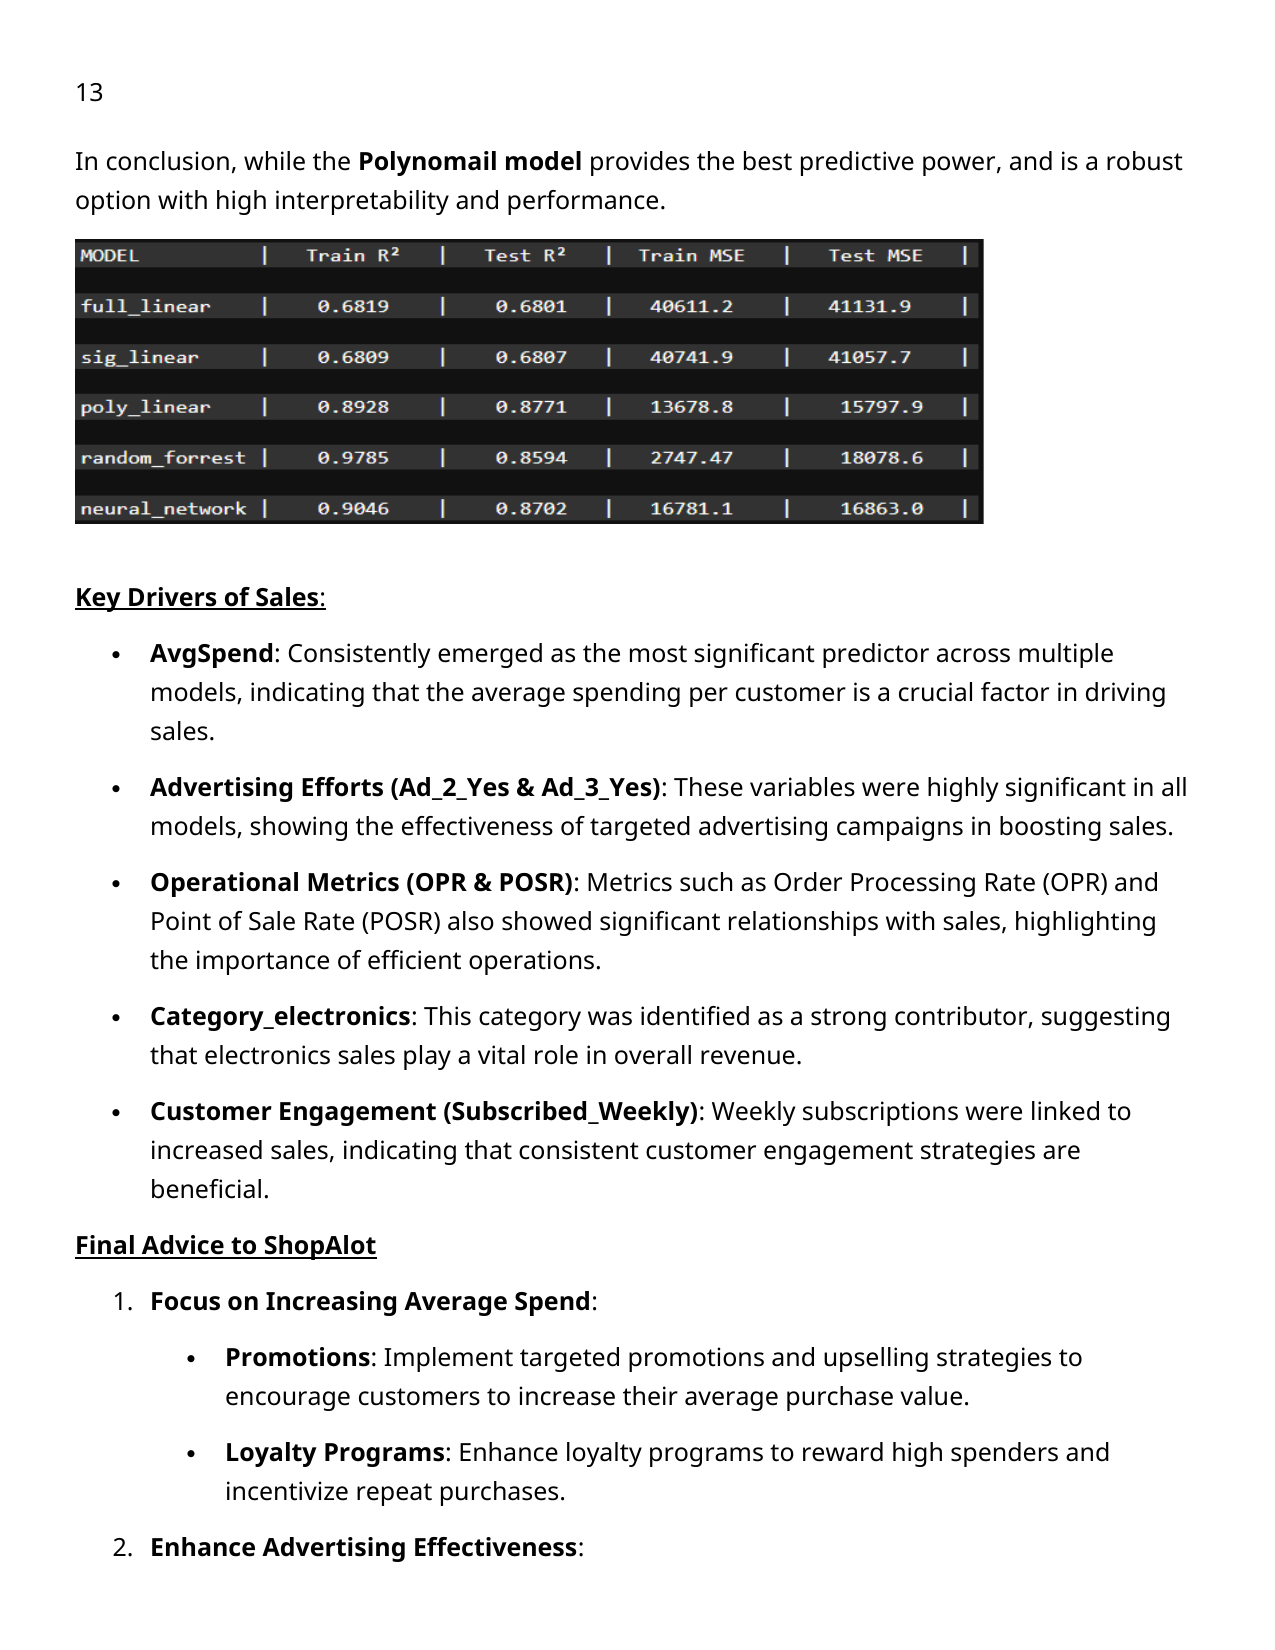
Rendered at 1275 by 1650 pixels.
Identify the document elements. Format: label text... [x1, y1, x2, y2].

text Key Drivers of Sales: [75, 579, 1200, 614]
text Final Advice to ShopAlot [75, 1228, 1200, 1262]
list Customer Engagement (Subscribed_Weekly): Weekly subscriptions were linked to increased sales, indicating that consistent customer engagement strategies are beneficial. [112, 1094, 1200, 1206]
list Focus on Increasing Average Spend: [112, 1284, 1200, 1318]
list Promotions: Implement targeted promotions and upselling strategies to encourage customers to increase their average purchase value. [187, 1339, 1200, 1413]
list Advertising Efforts (Ad_2_Yes & Ad_3_Yes): These variables were highly significant in all models, showing the effectiveness of targeted advertising campaigns in boosting sales. [112, 769, 1200, 843]
list Loyalty Programs: Enhance loyalty programs to reward high spenders and incentivize repeat purchases. [187, 1434, 1200, 1508]
list Category_electronics: This category was identified as a strong contributor, suggesting that electronics sales play a vital role in overall revenue. [112, 999, 1200, 1072]
text In conclusion, while the Polynomail model provides the best predictive power, and is a robust option with high interpretability and performance. [75, 143, 1200, 216]
list Enhance Advertising Effectiveness: [112, 1529, 1200, 1564]
list Operational Metrics (OPR & POSR): Metrics such as Order Processing Rate (OPR) and Point of Sale Rate (POSR) also showed significant relationships with sales, highlighting the importance of efficient operations. [112, 864, 1200, 977]
list AvgSpend: Consistently emerged as the most significant predictor across multiple models, indicating that the average spending per customer is a crucial factor in driving sales. [112, 635, 1200, 748]
